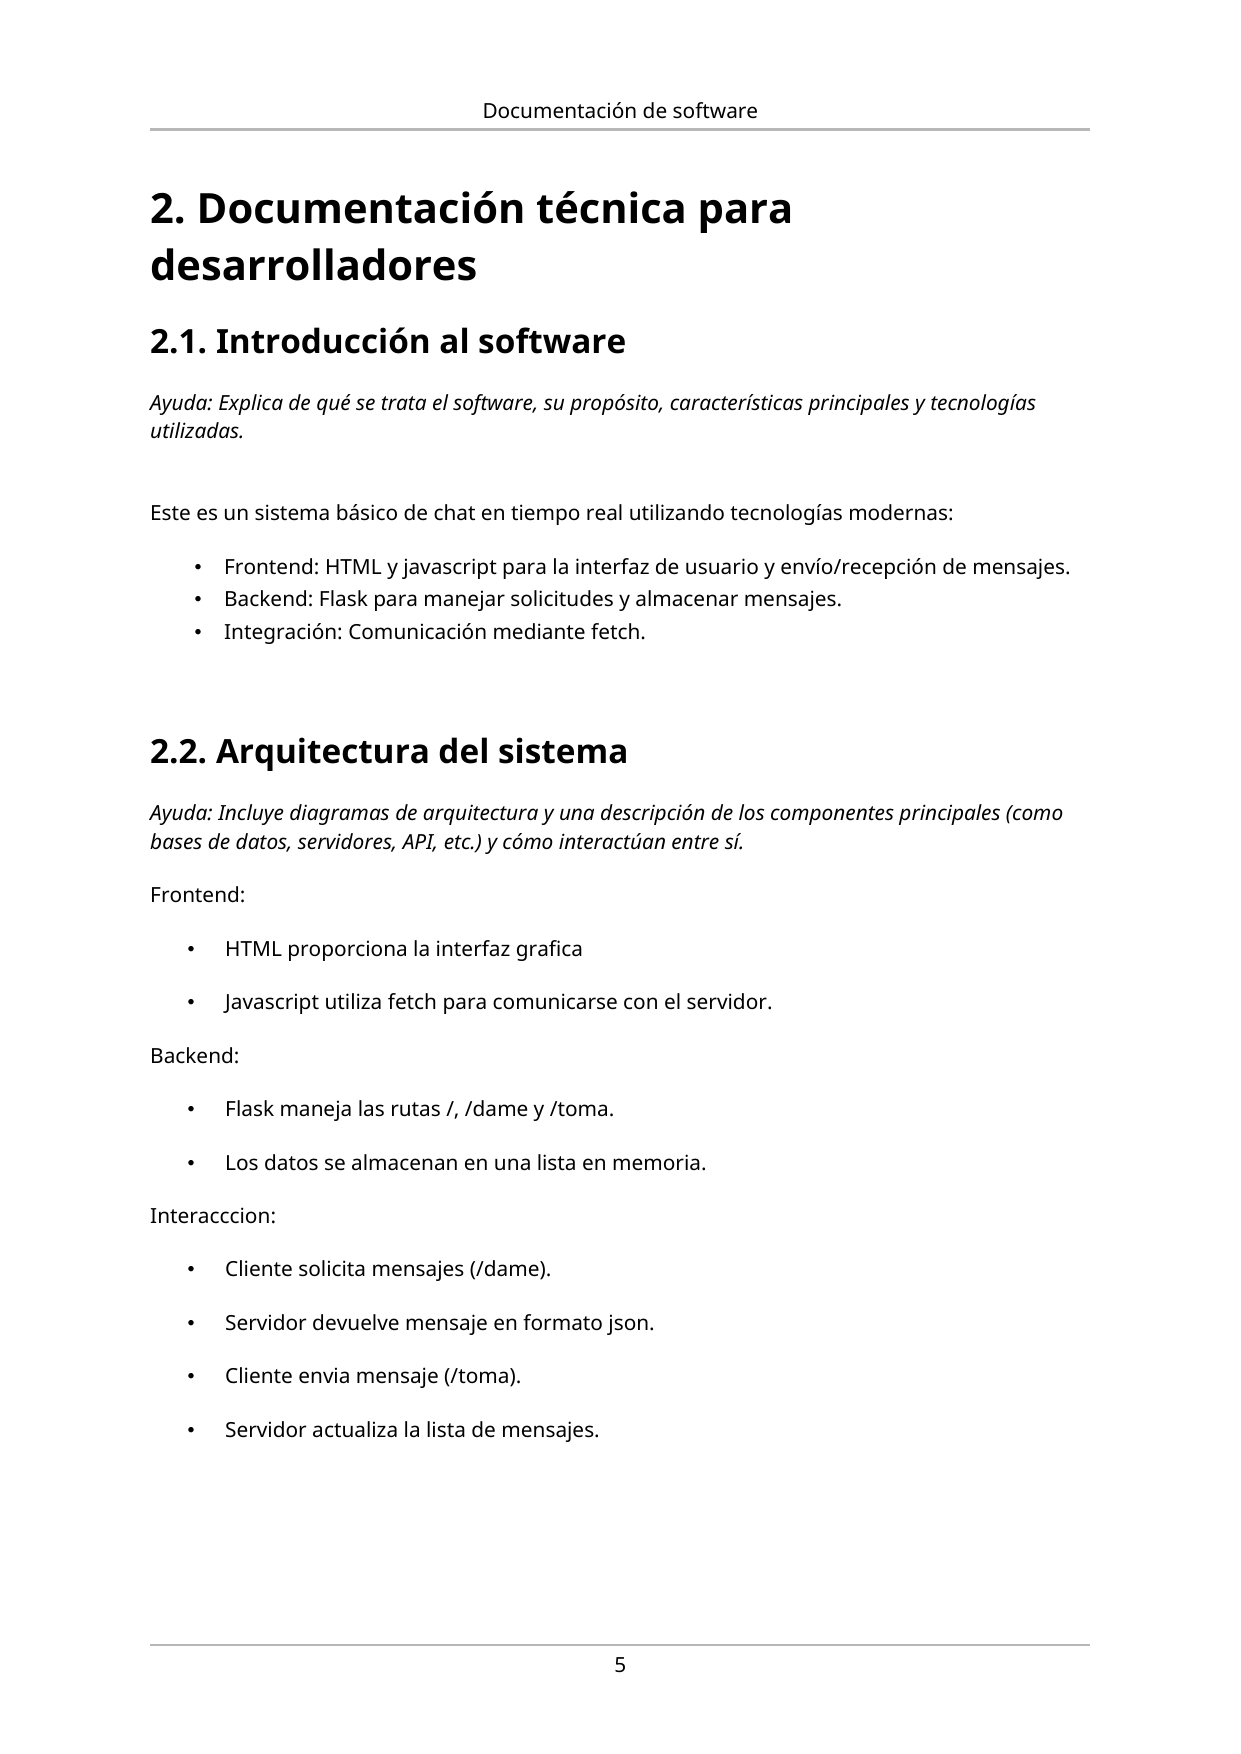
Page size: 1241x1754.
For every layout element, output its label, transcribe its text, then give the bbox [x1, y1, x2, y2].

list Los datos se almacenan en una lista en memoria. [187, 1148, 1090, 1176]
list Backend: Flask para manejar solicitudes y almacenar mensajes. [194, 584, 1090, 613]
text Interacccion: [150, 1201, 1090, 1229]
text Ayuda: Explica de qué se trata el software, su propósito, características principales y tecnologías utilizadas. [150, 388, 1090, 445]
list HTML proporciona la interfaz grafica [187, 934, 1090, 962]
text Este es un sistema básico de chat en tiempo real utilizando tecnologías modernas: [150, 470, 1090, 527]
list Cliente solicita mensajes (/dame). [187, 1254, 1090, 1283]
text Ayuda: Incluye diagramas de arquitectura y una descripción de los componentes principales (como bases de datos, servidores, API, etc.) y cómo interactúan entre sí. [150, 798, 1090, 855]
list Javascript utiliza fetch para comunicarse con el servidor. [187, 987, 1090, 1016]
list Servidor actualiza la lista de mensajes. [187, 1415, 1090, 1443]
list Servidor devuelve mensaje en formato json. [187, 1308, 1090, 1336]
list Integración: Comunicación mediante fetch. [194, 617, 1090, 646]
list Frontend: HTML y javascript para la interfaz de usuario y envío/recepción de mensajes. [194, 552, 1090, 580]
subtitle 2.1. Introducción al software [150, 318, 1090, 363]
text Frontend: [150, 880, 1090, 909]
subtitle 2. Documentación técnica para desarrolladores [150, 179, 1090, 293]
list Flask maneja las rutas /, /dame y /toma. [187, 1094, 1090, 1123]
text Backend: [150, 1041, 1090, 1069]
subtitle 2.2. Arquitectura del sistema [150, 728, 1090, 773]
list Cliente envia mensaje (/toma). [187, 1361, 1090, 1390]
